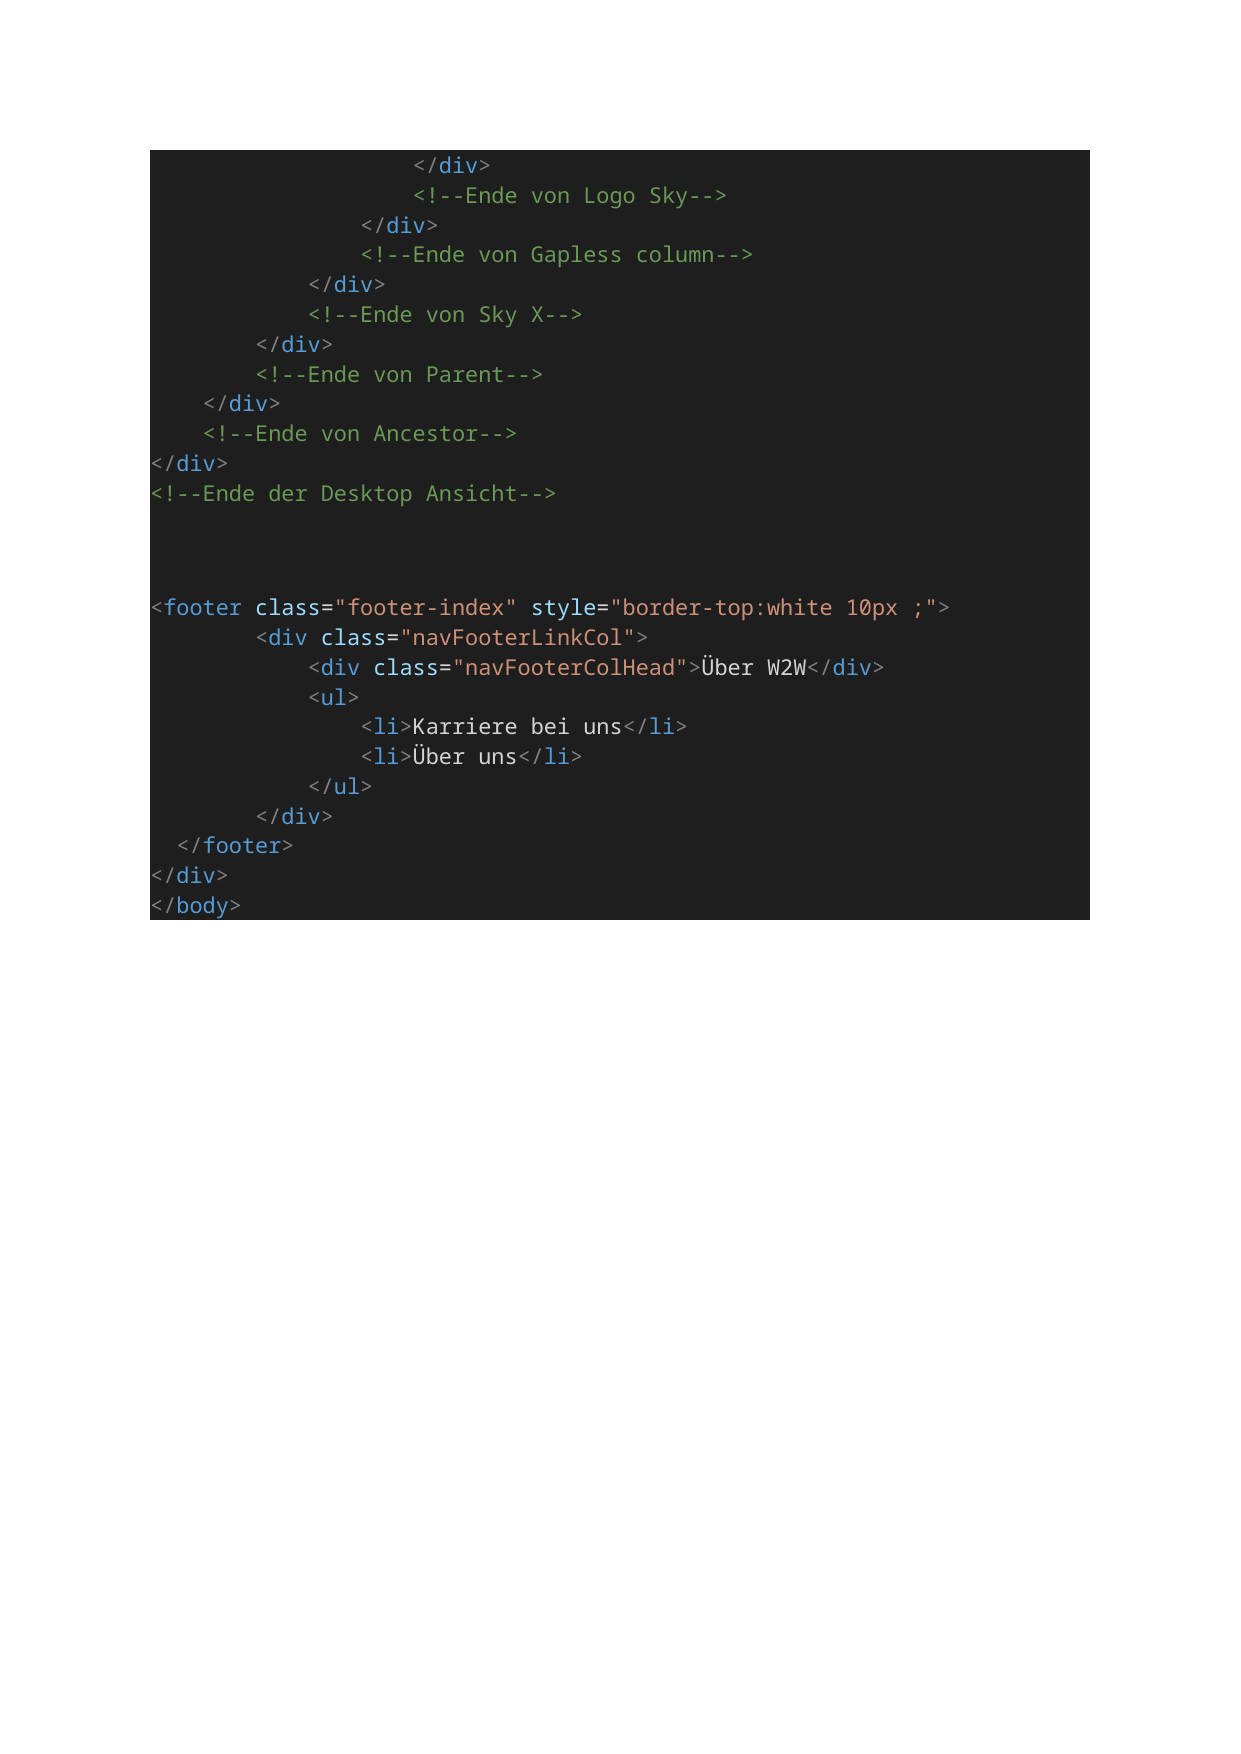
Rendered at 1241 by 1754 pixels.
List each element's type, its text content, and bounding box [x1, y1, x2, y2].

text <!--Ende von Gapless column--> [150, 239, 1090, 269]
text </div> [150, 801, 1090, 830]
text </div> [150, 329, 1090, 358]
text </ul> [150, 771, 1090, 801]
text <div class="navFooterColHead">Über W2W</div> [150, 652, 1090, 681]
text <li>Karriere bei uns</li> [150, 711, 1090, 741]
text </div> [150, 448, 1090, 478]
text <div class="navFooterLinkCol"> [150, 622, 1090, 652]
text <!--Ende von Parent--> [150, 358, 1090, 388]
text </footer> [150, 830, 1090, 860]
text </div> [150, 388, 1090, 418]
text </div> [150, 150, 1090, 180]
text <!--Ende von Sky X--> [150, 299, 1090, 329]
text <!--Ende von Logo Sky--> [150, 180, 1090, 209]
text </div> [150, 269, 1090, 299]
text </div> [150, 860, 1090, 890]
text <!--Ende von Ancestor--> [150, 418, 1090, 448]
text </div> [150, 209, 1090, 239]
text <ul> [150, 681, 1090, 711]
text <!--Ende der Desktop Ansicht--> [150, 478, 1090, 507]
text <li>Über uns</li> [150, 741, 1090, 771]
text <footer class="footer-index" style="border-top:white 10px ;"> [150, 592, 1090, 622]
text </body> [150, 890, 1090, 920]
